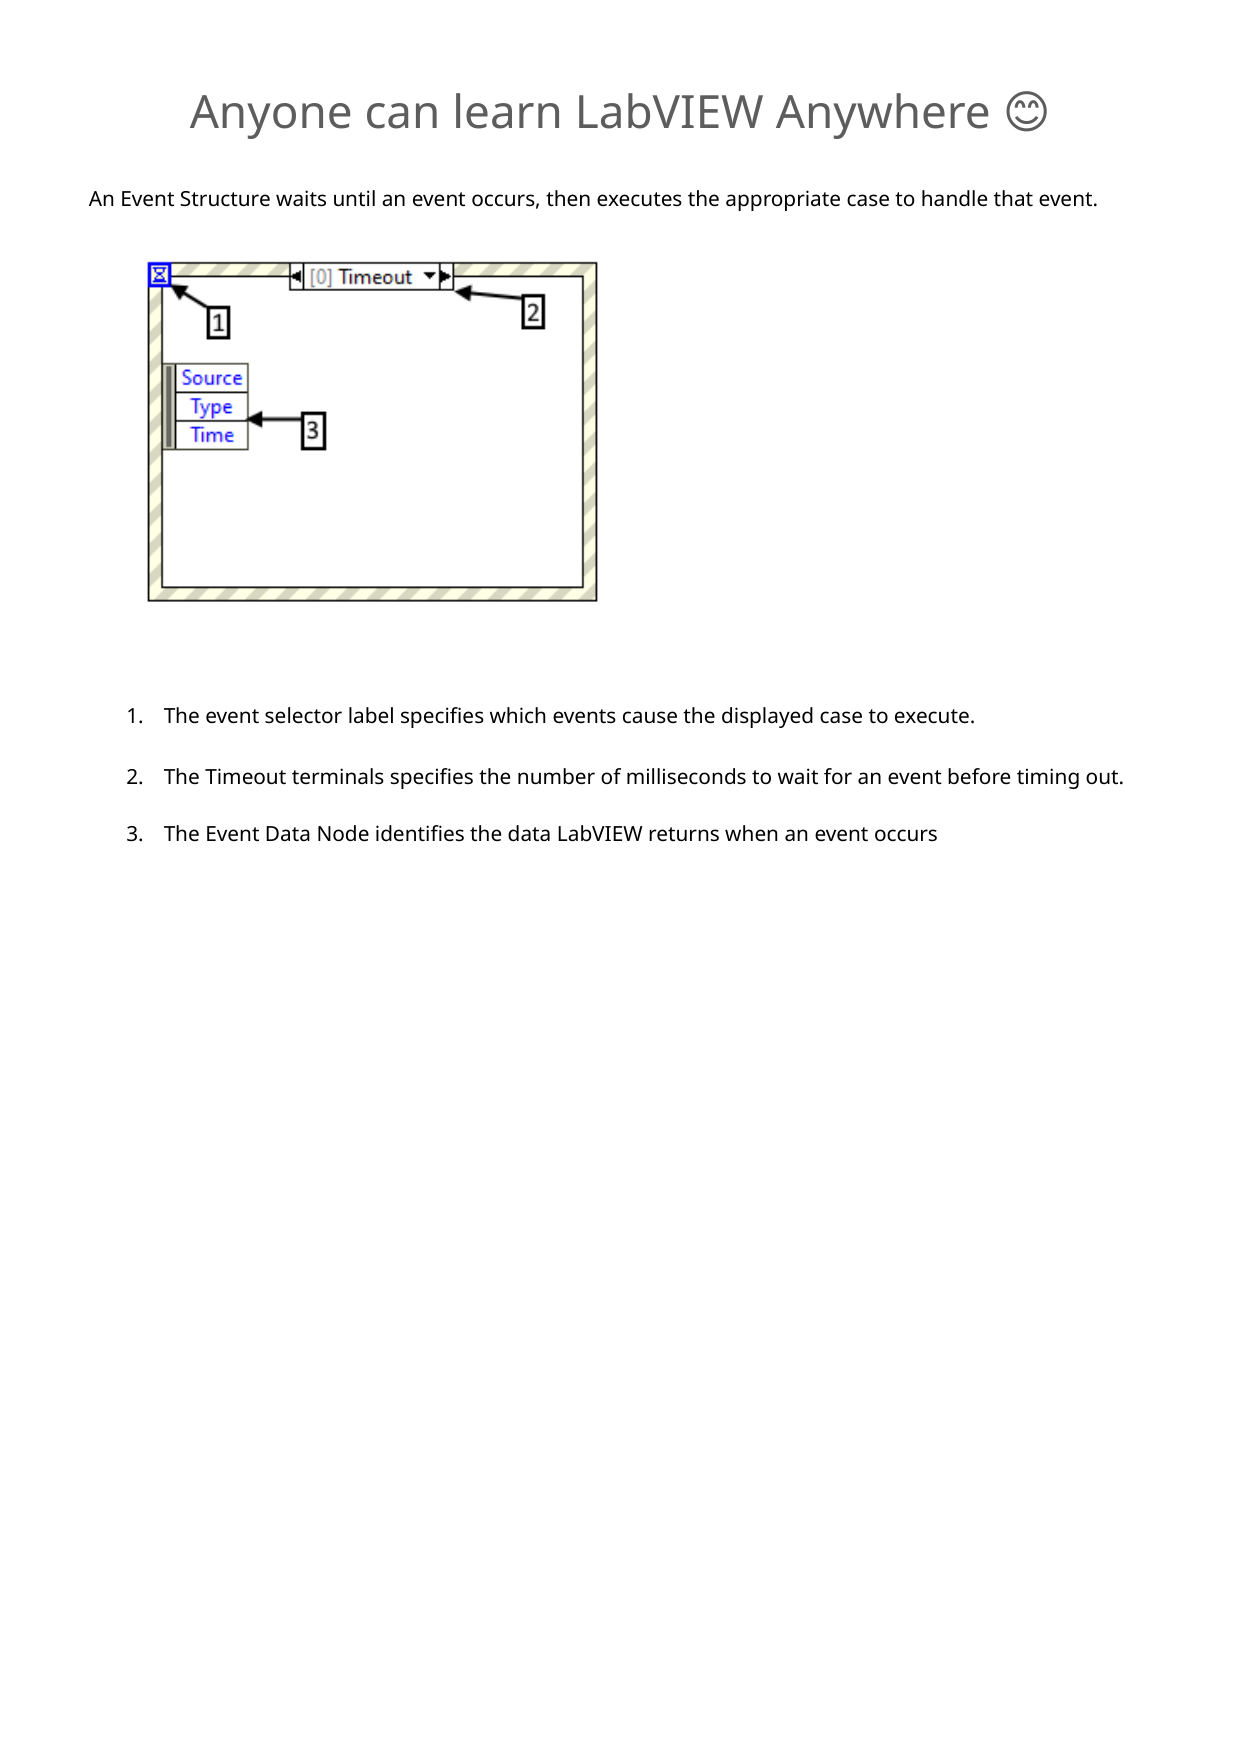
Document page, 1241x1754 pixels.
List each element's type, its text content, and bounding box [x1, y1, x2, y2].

list The Timeout terminals specifies the number of milliseconds to wait for an event before timing out. [126, 762, 1152, 791]
list The Event Data Node identifies the data LabVIEW returns when an event occurs [126, 819, 1152, 847]
list The event selector label specifies which events cause the displayed case to execute. [126, 701, 1152, 730]
picture [138, 249, 605, 612]
list An Event Structure waits until an event occurs, then executes the appropriate case to handle that event. [88, 184, 1152, 213]
